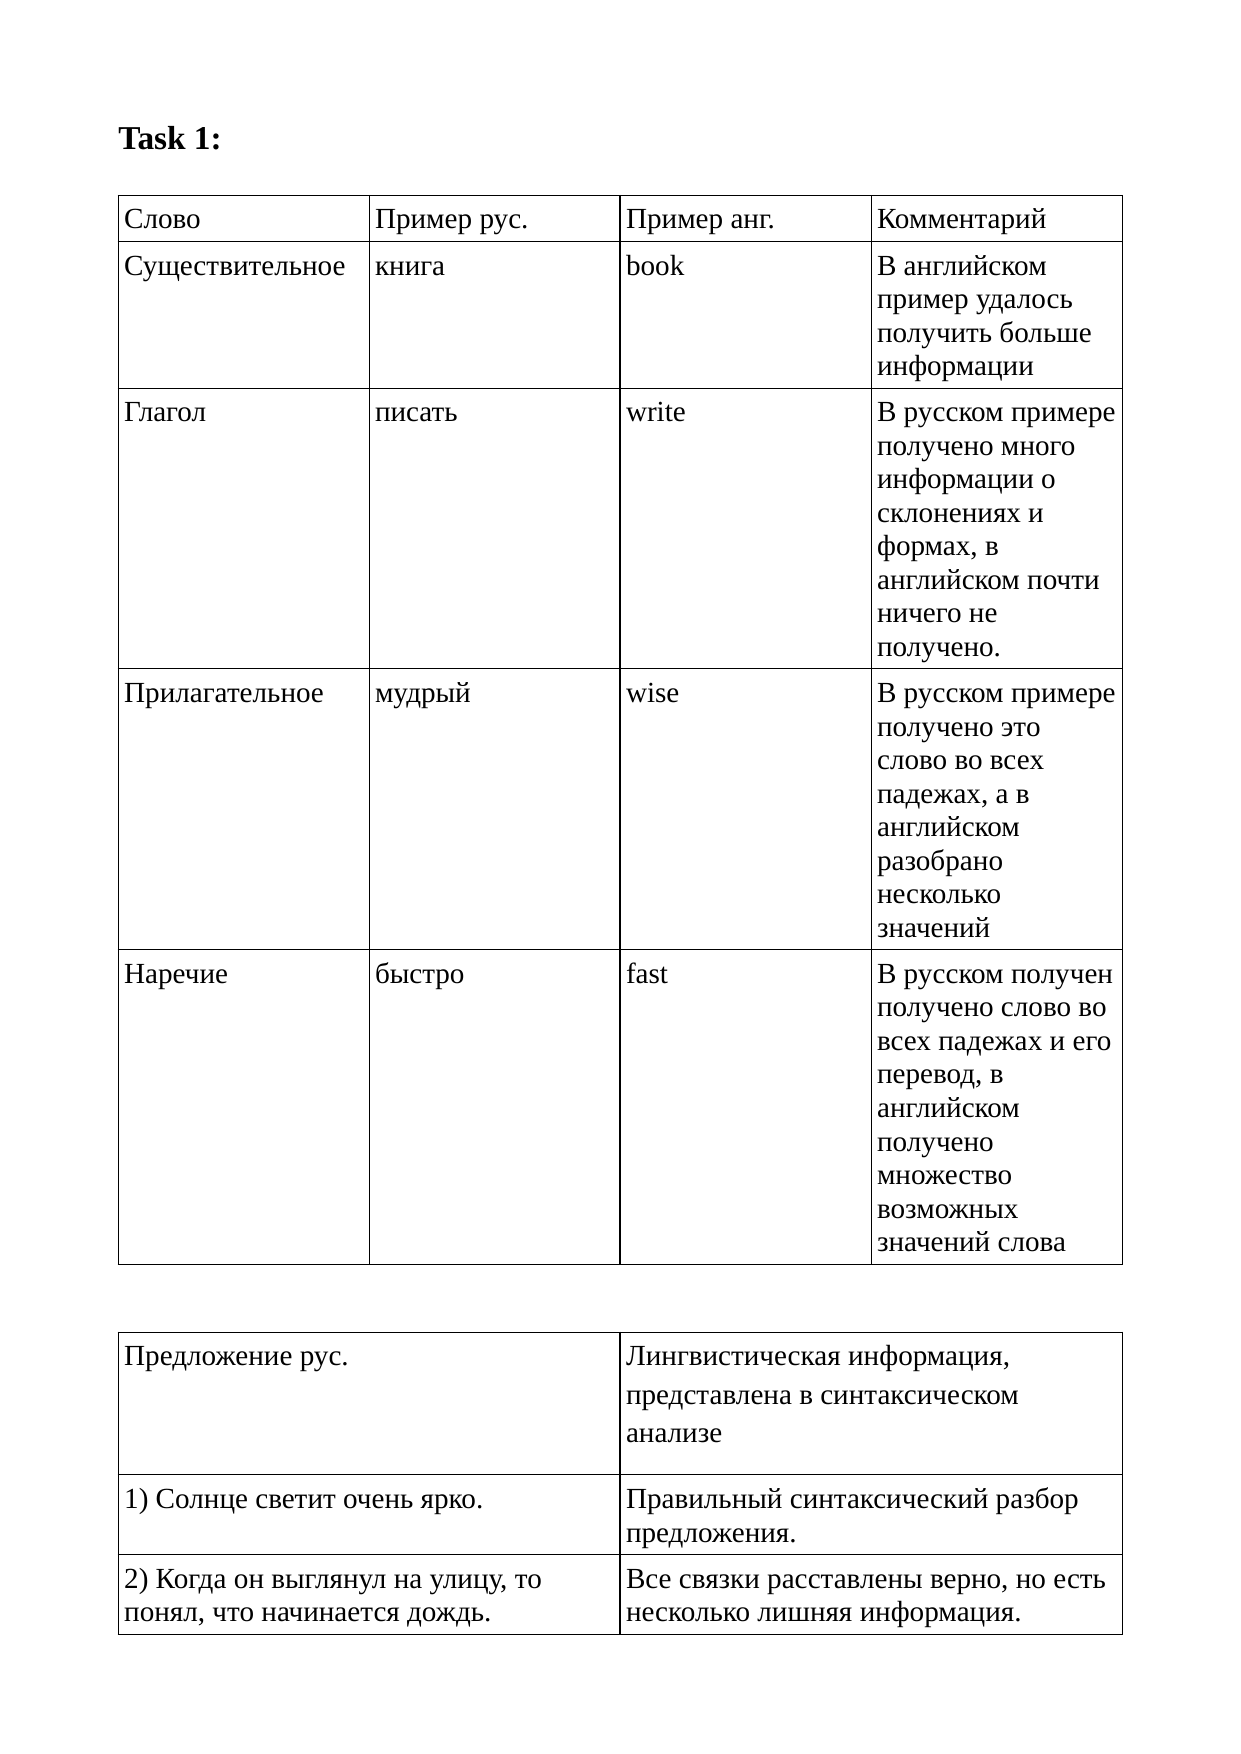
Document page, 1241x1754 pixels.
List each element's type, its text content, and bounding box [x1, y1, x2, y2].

table_cell Все связки расставлены верно, но есть несколько лишняя информация. [621, 1555, 1122, 1633]
table_cell Наречие [119, 950, 369, 1263]
table_cell book [621, 242, 871, 387]
table_header Лингвистическая информация, представлена в синтаксическом анализе [621, 1333, 1122, 1474]
table_cell 2) Когда он выглянул на улицу, то понял, что начинается дождь. [119, 1555, 619, 1633]
table_cell Прилагательное [119, 669, 369, 949]
table_header Комментарий [872, 196, 1122, 241]
table_cell Глагол [119, 389, 369, 668]
table_cell писать [370, 389, 619, 668]
table_cell write [621, 389, 871, 668]
table_cell Существительное [119, 242, 369, 387]
table_cell wise [621, 669, 871, 949]
table_cell fast [621, 950, 871, 1263]
table_cell В русском примере получено это слово во всех падежах, а в английском разобрано несколько значений [872, 669, 1122, 949]
table_header Пример рус. [370, 196, 619, 241]
table_cell 1) Солнце светит очень ярко. [119, 1475, 619, 1554]
table_header Пример анг. [621, 196, 871, 241]
text Task 1: [118, 118, 1122, 156]
table_cell В русском примере получено много информации о склонениях и формах, в английском почти ничего не получено. [872, 389, 1122, 668]
table_header Предложение рус. [119, 1333, 619, 1474]
table_cell книга [370, 242, 619, 387]
table_cell В русском получен получено слово во всех падежах и его перевод, в английском получено множество возможных значений слова [872, 950, 1122, 1263]
table_cell В английском пример удалось получить больше информации [872, 242, 1122, 387]
table_header Слово [119, 196, 369, 241]
table_cell быстро [370, 950, 619, 1263]
table_cell мудрый [370, 669, 619, 949]
table_cell Правильный синтаксический разбор предложения. [621, 1475, 1122, 1554]
